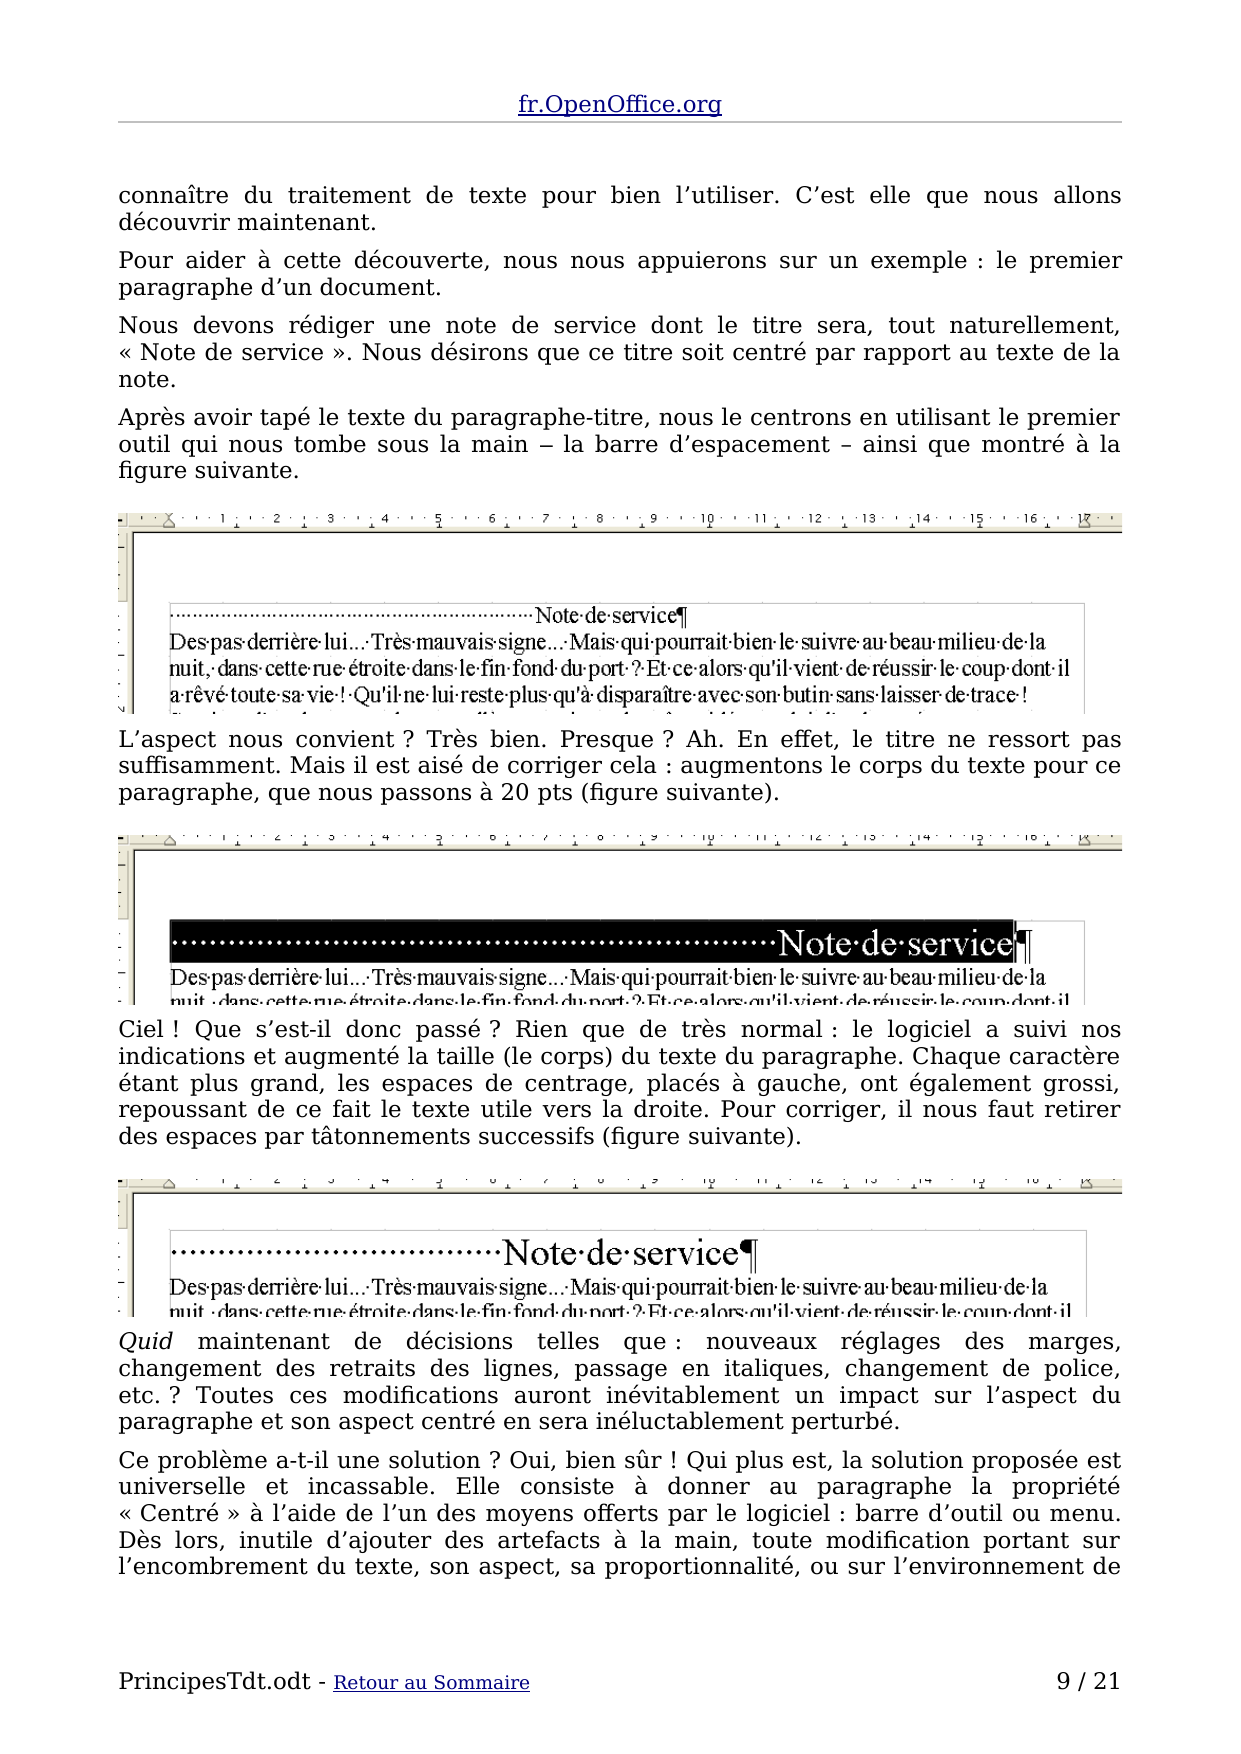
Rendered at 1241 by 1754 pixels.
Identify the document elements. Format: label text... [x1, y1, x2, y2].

text Ciel ! Que s’est-il donc passé ? Rien que de très normal : le logiciel a suivi nos indications et augmenté la taille (le corps) du texte du paragraphe. Chaque caractère étant plus grand, les espaces de centrage, placés à gauche, ont également grossi, repoussant de ce fait le texte utile vers la droite. Pour corriger, il nous faut retirer des espaces par tâtonnements successifs (figure suivante). [118, 1017, 1122, 1150]
text L’aspect nous convient ? Très bien. Presque ? Ah. En effet, le titre ne ressort pas suffisamment. Mais il est aisé de corriger cela : augmentons le corps du texte pour ce paragraphe, que nous passons à 20 pts (figure suivante). [118, 726, 1122, 806]
picture [118, 1179, 1123, 1317]
picture [118, 835, 1123, 1005]
text Pour aider à cette découverte, nous nous appuierons sur un exemple : le premier paragraphe d’un document. [118, 247, 1122, 301]
text Nous devons rédiger une note de service dont le titre sera, tout naturellement, « Note de service ». Nous désirons que ce titre soit centré par rapport au texte de la note. [118, 312, 1122, 392]
text Ce problème a-t-il une solution ? Oui, bien sûr ! Qui plus est, la solution proposée est universelle et incassable. Elle consiste à donner au paragraphe la propriété « Centré » à l’aide de l’un des moyens offerts par le logiciel : barre d’outil ou menu. Dès lors, inutile d’ajouter des artefacts à la main, toute modification portant sur l’encombrement du texte, son aspect, sa proportionnalité, ou sur l’environnement de [118, 1447, 1122, 1580]
text Quid maintenant de décisions telles que : nouveaux réglages des marges, changement des retraits des lignes, passage en italiques, changement de police, etc. ? Toutes ces modifications auront inévitablement un impact sur l’aspect du paragraphe et son aspect centré en sera inéluctablement perturbé. [118, 1328, 1122, 1435]
text Après avoir tapé le texte du paragraphe-titre, nous le centrons en utilisant le premier outil qui nous tombe sous la main – la barre d’espacement – ainsi que montré à la figure suivante. [118, 404, 1122, 484]
text connaître du traitement de texte pour bien l’utiliser. C’est elle que nous allons découvrir maintenant. [118, 182, 1122, 236]
picture [118, 513, 1123, 714]
